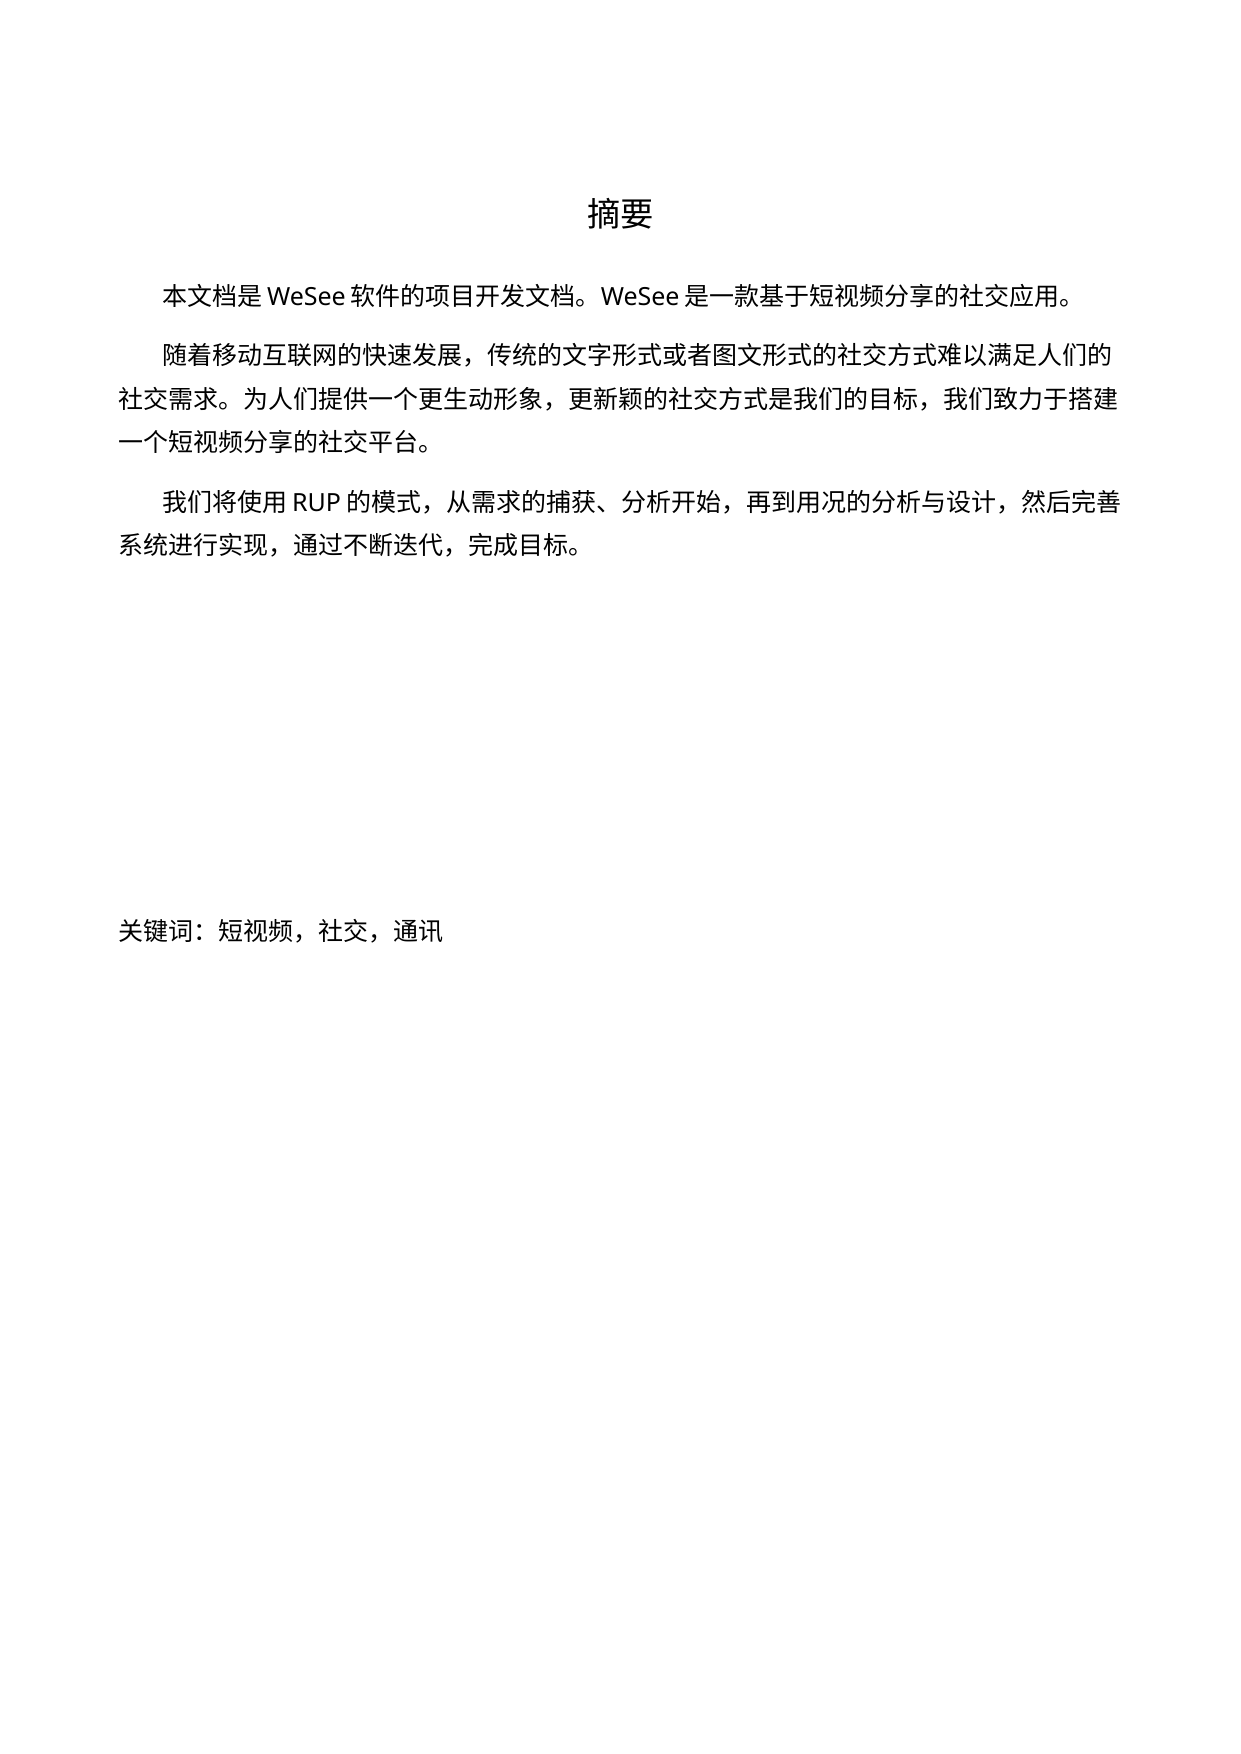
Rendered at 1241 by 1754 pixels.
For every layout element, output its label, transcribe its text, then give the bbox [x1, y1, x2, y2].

text 我们将使用RUP的模式，从需求的捕获、分析开始，再到用况的分析与设计，然后完善系统进行实现，通过不断迭代，完成目标。 [118, 482, 1122, 562]
text 本文档是WeSee软件的项目开发文档。WeSee是一款基于短视频分享的社交应用。 [118, 276, 1122, 312]
text 随着移动互联网的快速发展，传统的文字形式或者图文形式的社交方式难以满足人们的社交需求。为人们提供一个更生动形象，更新颖的社交方式是我们的目标，我们致力于搭建一个短视频分享的社交平台。 [118, 336, 1122, 459]
subtitle 摘要 [118, 188, 1122, 236]
text 关键词：短视频，社交，通讯 [118, 912, 1122, 948]
